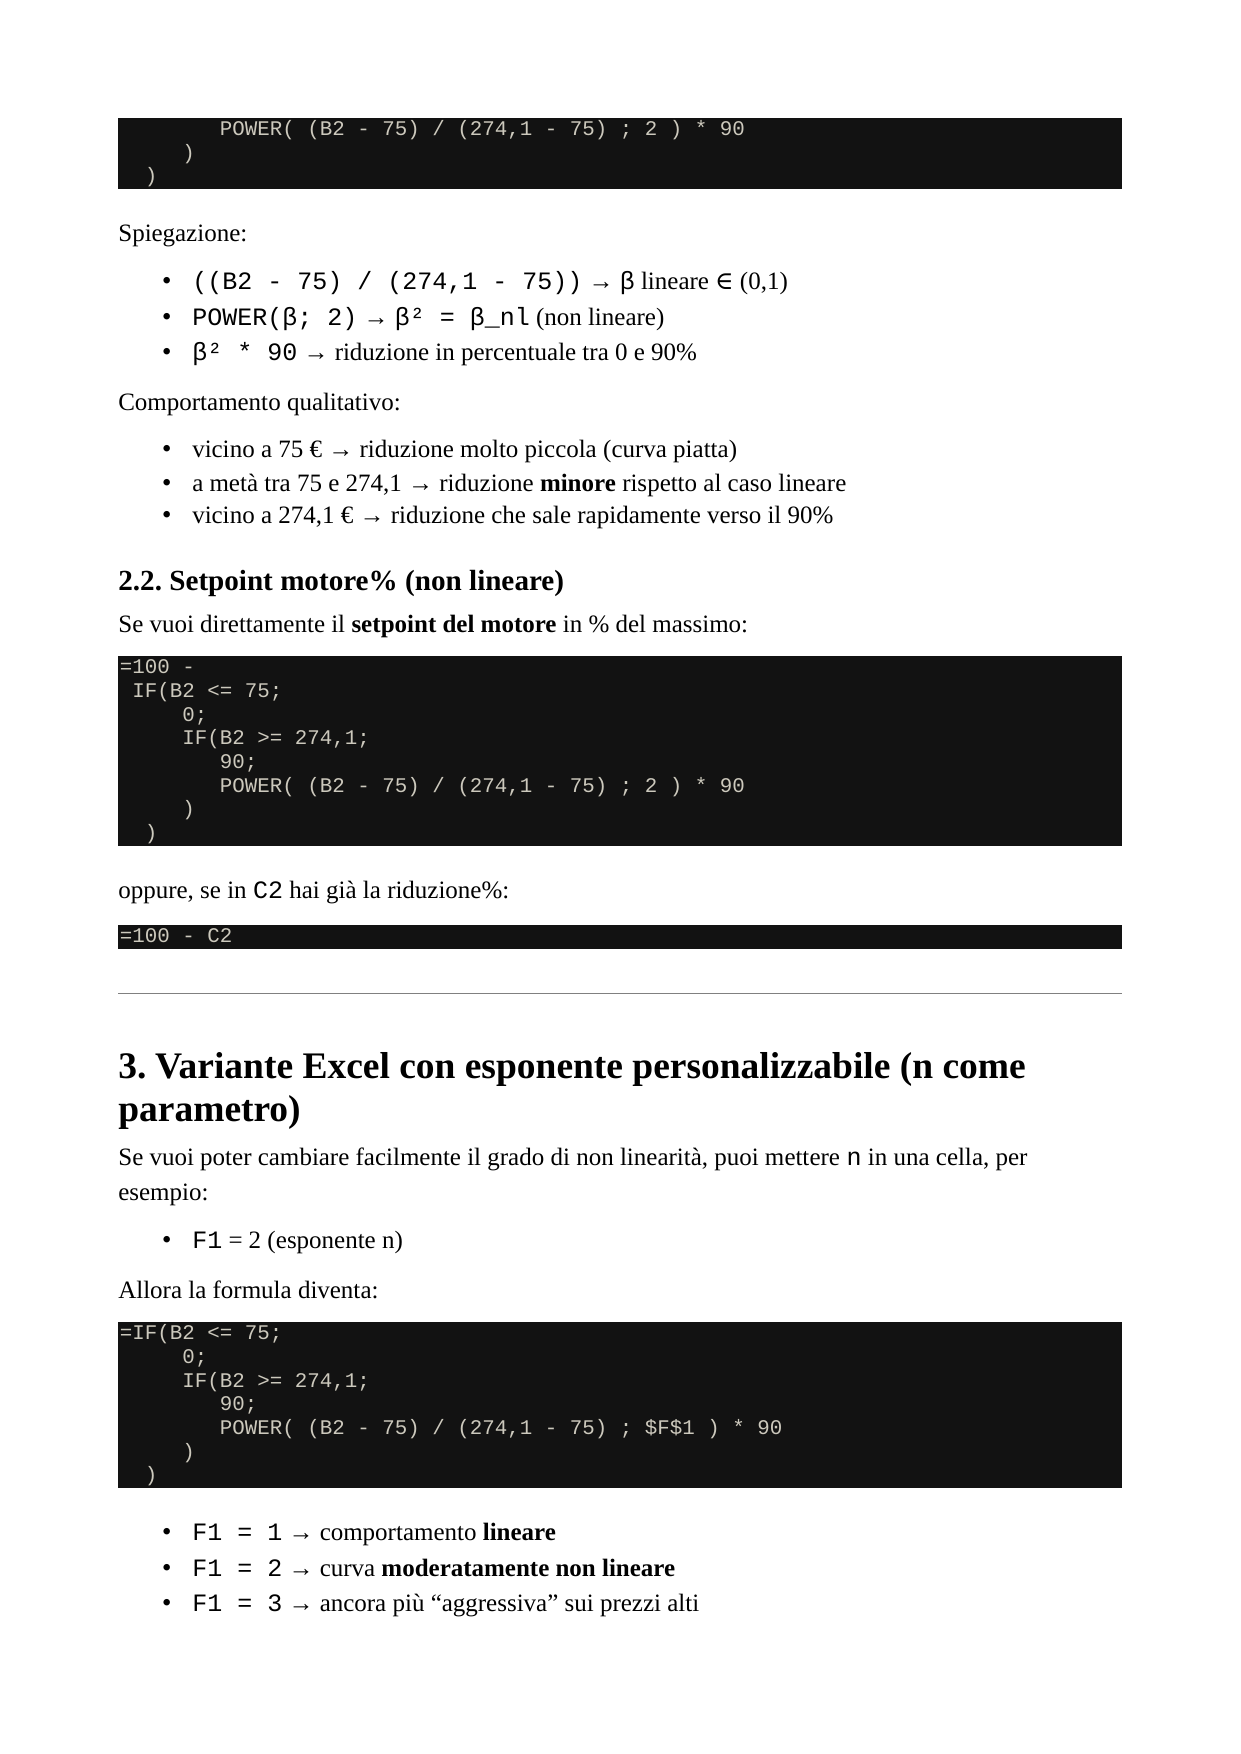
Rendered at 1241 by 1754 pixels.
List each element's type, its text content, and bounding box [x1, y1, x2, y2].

text IF(B2 >= 274,1; [118, 727, 1122, 751]
text ) [118, 822, 1122, 846]
list vicino a 274,1 € → riduzione che sale rapidamente verso il 90% [162, 501, 1122, 529]
list F1 = 2 (esponente n) [162, 1225, 1122, 1256]
text =IF(B2 <= 75; [118, 1322, 1122, 1346]
text 0; [118, 704, 1122, 727]
text IF(B2 <= 75; [118, 680, 1122, 704]
text 90; [118, 751, 1122, 775]
text 0; [118, 1346, 1122, 1370]
text ) [118, 1441, 1122, 1464]
list vicino a 75 € → riduzione molto piccola (curva piatta) [162, 434, 1122, 463]
list F1 = 3 → ancora più “aggressiva” sui prezzi alti [162, 1588, 1122, 1619]
text =100 - C2 [118, 925, 1122, 949]
text Se vuoi poter cambiare facilmente il grado di non linearità, puoi mettere n in una cella, per esempio: [118, 1142, 1122, 1206]
text POWER( (B2 - 75) / (274,1 - 75) ; 2 ) * 90 [118, 775, 1122, 798]
list POWER(β; 2) → β² = β_nl (non lineare) [162, 302, 1122, 332]
text 90; [118, 1393, 1122, 1417]
text ) [118, 165, 1122, 189]
text Spiegazione: [118, 218, 1122, 247]
text ) [118, 798, 1122, 822]
text POWER( (B2 - 75) / (274,1 - 75) ; 2 ) * 90 [118, 118, 1122, 142]
list ((B2 - 75) / (274,1 - 75)) → β lineare ∈ (0,1) [162, 266, 1122, 297]
subtitle 2.2. Setpoint motore% (non lineare) [118, 563, 1122, 596]
text Se vuoi direttamente il setpoint del motore in % del massimo: [118, 609, 1122, 638]
list β² * 90 → riduzione in percentuale tra 0 e 90% [162, 337, 1122, 368]
text IF(B2 >= 274,1; [118, 1370, 1122, 1393]
text Comportamento qualitativo: [118, 387, 1122, 416]
list F1 = 1 → comportamento lineare [162, 1517, 1122, 1548]
list F1 = 2 → curva moderatamente non lineare [162, 1553, 1122, 1584]
text ) [118, 142, 1122, 165]
text oppure, se in C2 hai già la riduzione%: [118, 875, 1122, 906]
list a metà tra 75 e 274,1 → riduzione minore rispetto al caso lineare [162, 468, 1122, 496]
text POWER( (B2 - 75) / (274,1 - 75) ; $F$1 ) * 90 [118, 1417, 1122, 1441]
text Allora la formula diventa: [118, 1275, 1122, 1303]
text ) [118, 1464, 1122, 1488]
text =100 - [118, 656, 1122, 680]
subtitle 3. Variante Excel con esponente personalizzabile (n come parametro) [118, 1043, 1122, 1129]
